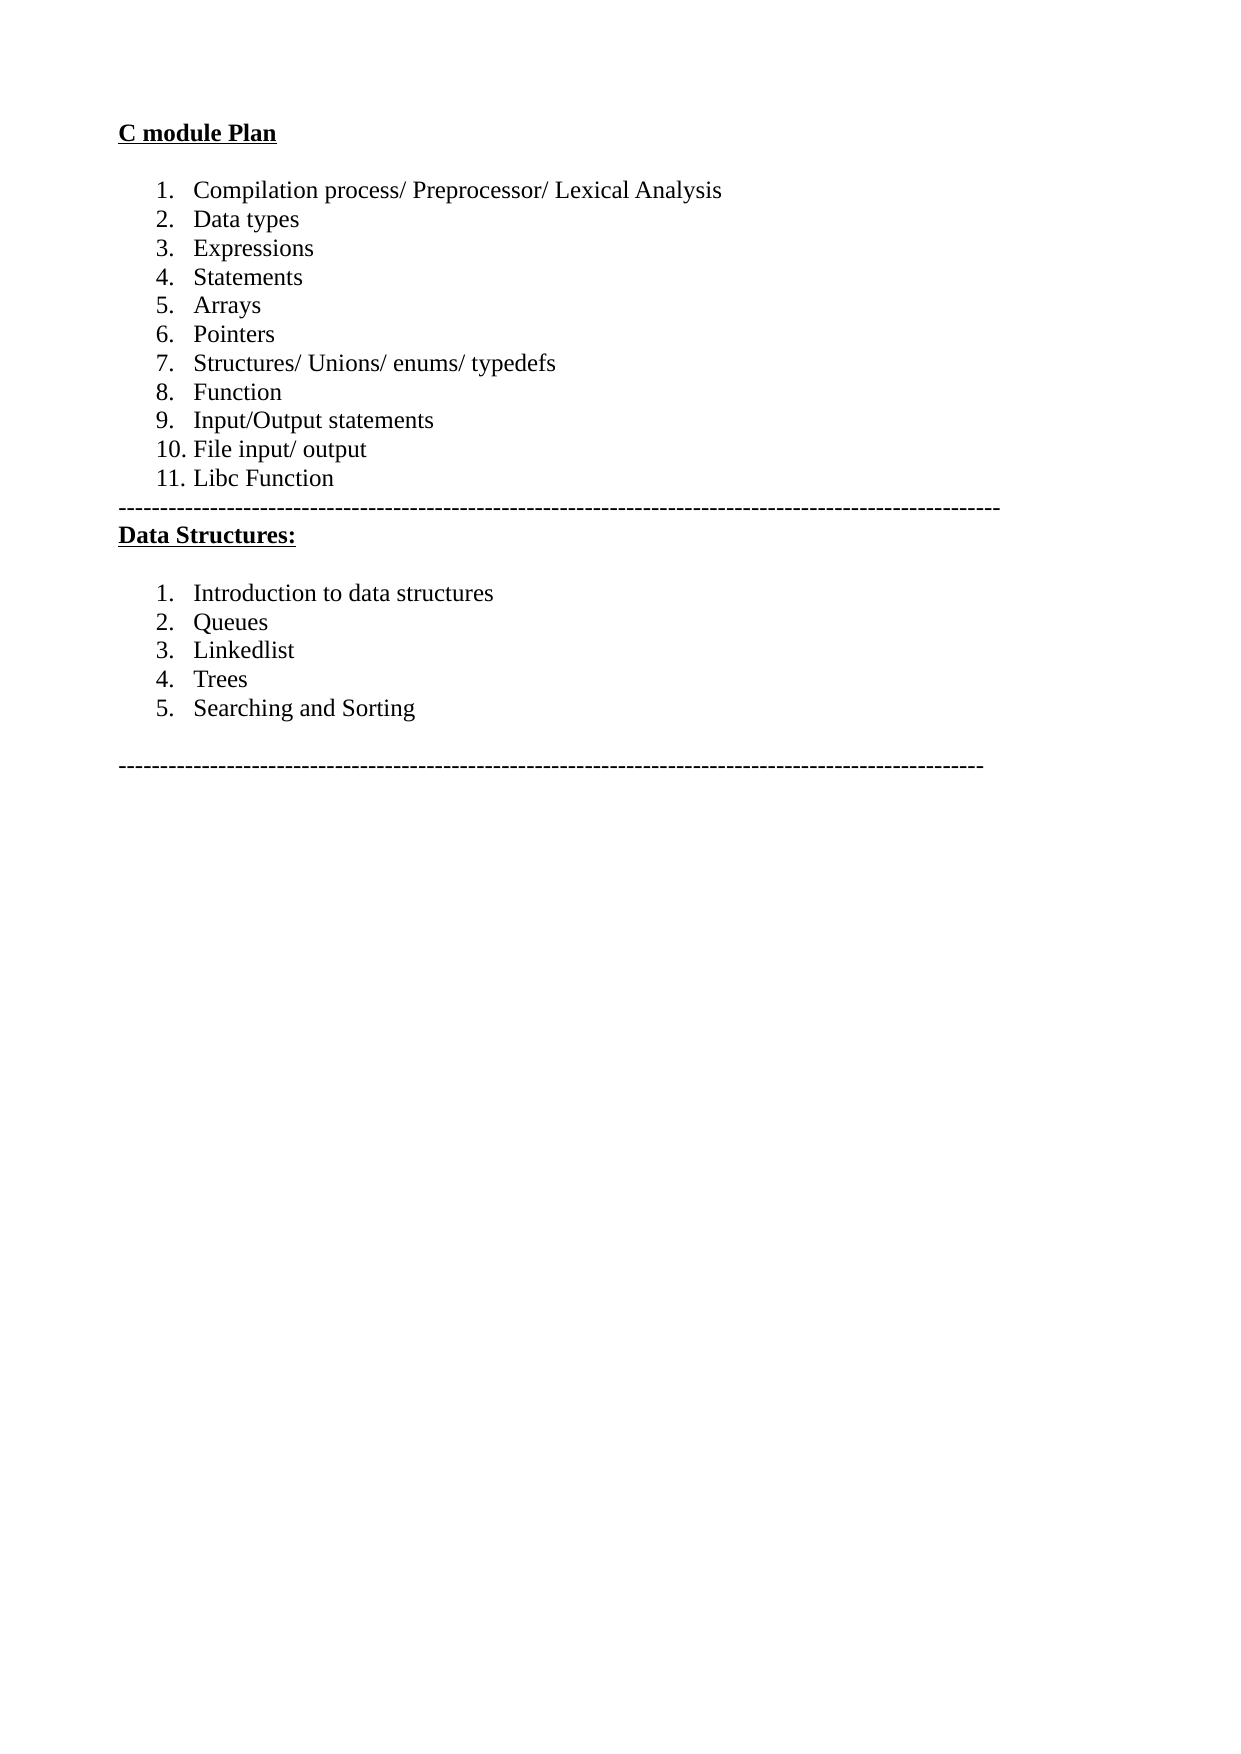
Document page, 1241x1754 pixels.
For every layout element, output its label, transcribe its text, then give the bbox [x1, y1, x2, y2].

list Function [156, 377, 1122, 406]
list Arrays [156, 291, 1122, 319]
text C module Plan [118, 118, 1122, 147]
list Data types [156, 204, 1122, 233]
list Compilation process/ Preprocessor/ Lexical Analysis [156, 176, 1122, 204]
list Structures/ Unions/ enums/ typedefs [156, 348, 1122, 377]
list Input/Output statements [156, 406, 1122, 434]
text ---------------------------------------------------------------------------------------------------------- [118, 492, 1122, 521]
list Introduction to data structures [156, 578, 1122, 607]
list Expressions [156, 233, 1122, 262]
list Searching and Sorting [156, 693, 1122, 722]
text Data Structures: [118, 521, 1122, 549]
list Queues [156, 607, 1122, 636]
list Libc Function [156, 463, 1122, 492]
list Trees [156, 664, 1122, 693]
list Pointers [156, 319, 1122, 348]
list Linkedlist [156, 636, 1122, 664]
list File input/ output [156, 434, 1122, 463]
text -------------------------------------------------------------------------------------------------------- [118, 751, 1122, 779]
list Statements [156, 262, 1122, 291]
